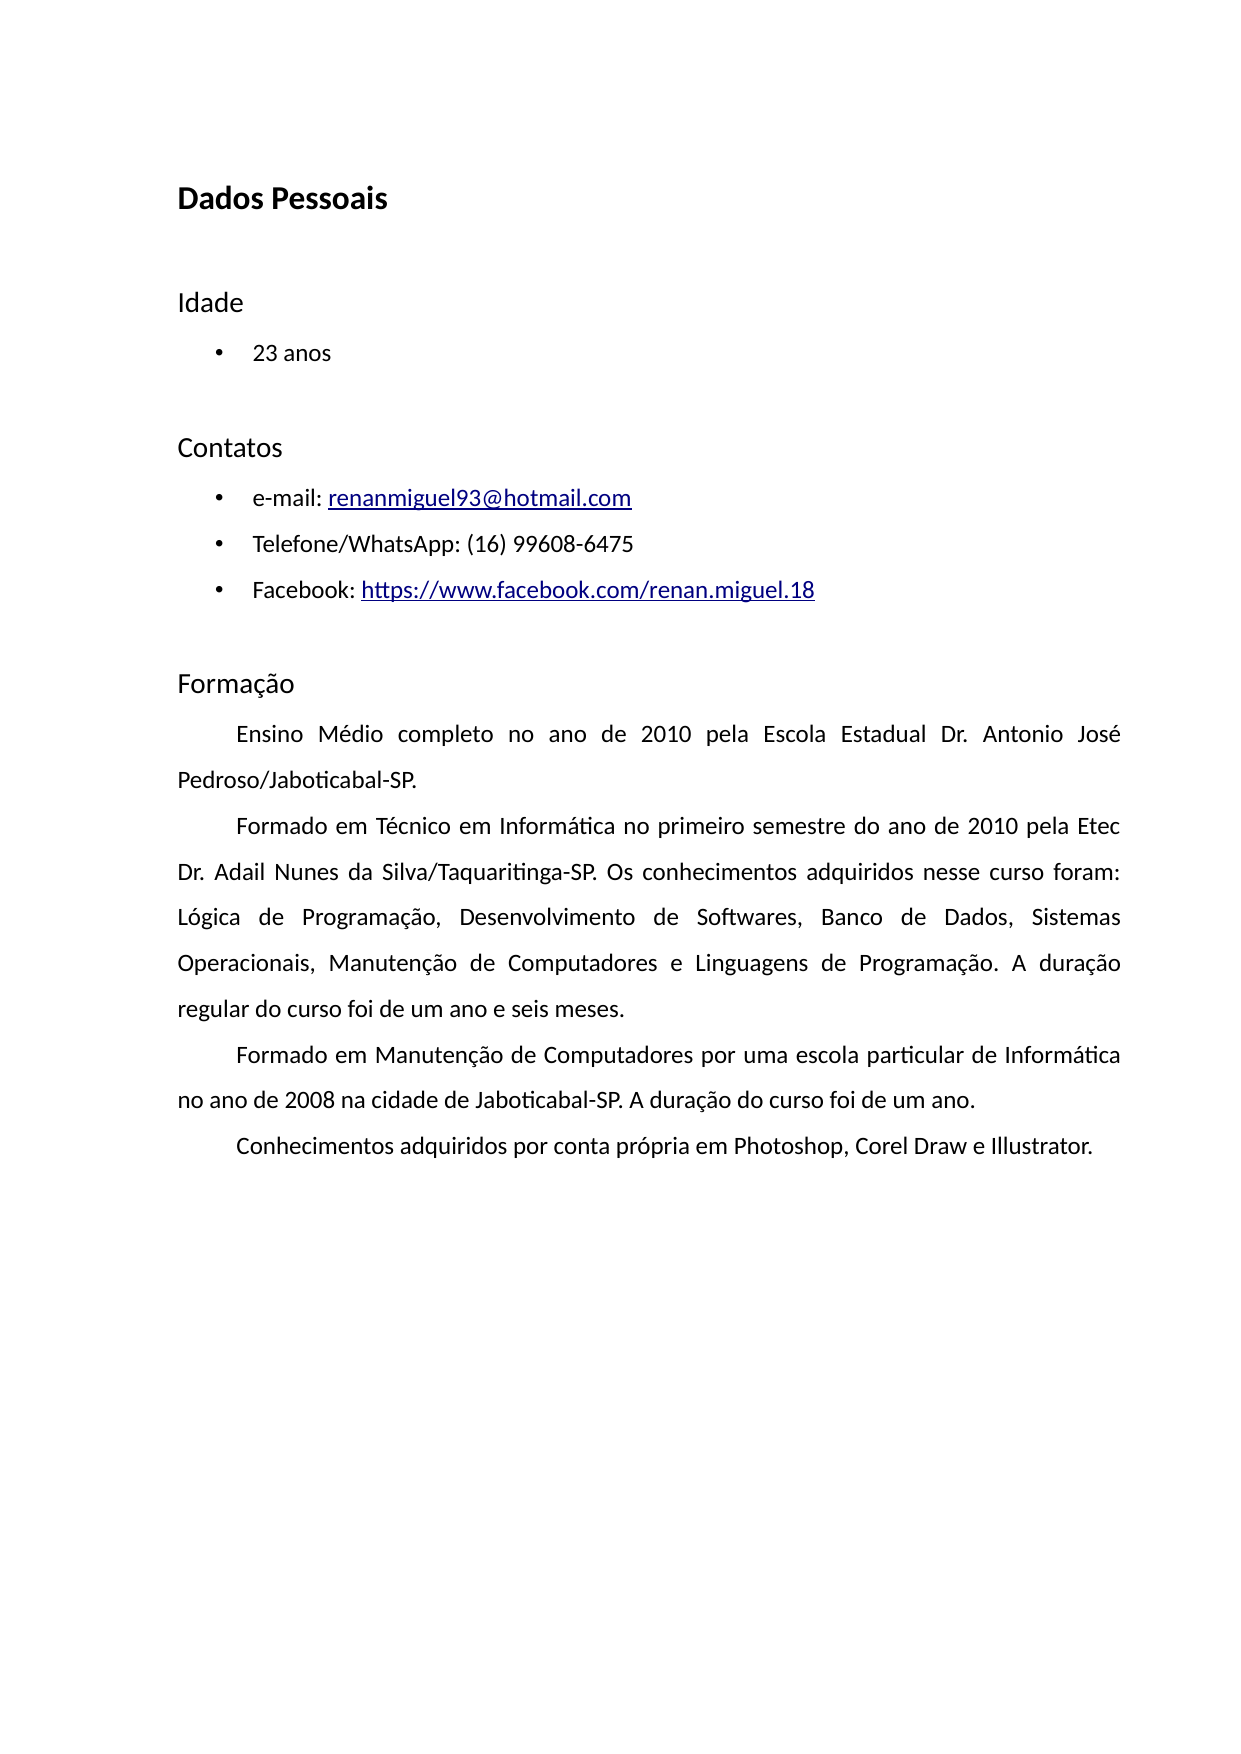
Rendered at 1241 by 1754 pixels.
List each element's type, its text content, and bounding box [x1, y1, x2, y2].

text Dados Pessoais [177, 177, 1122, 218]
text Formado em Técnico em Informática no primeiro semestre do ano de 2010 pela Etec Dr. Adail Nunes da Silva/Taquaritinga-SP. Os conhecimentos adquiridos nesse curso foram: Lógica de Programação, Desenvolvimento de Softwares, Banco de Dados, Sistemas Operacionais, Manutenção de Computadores e Linguagens de Programação. A duração regular do curso foi de um ano e seis meses. [177, 810, 1122, 1023]
list Facebook: https://www.facebook.com/renan.miguel.18 [215, 574, 1122, 604]
text Ensino Médio completo no ano de 2010 pela Escola Estadual Dr. Antonio José Pedroso/Jaboticabal-SP. [177, 719, 1122, 795]
text Idade [177, 284, 1122, 319]
text Conhecimentos adquiridos por conta própria em Photoshop, Corel Draw e Illustrator. [177, 1130, 1122, 1161]
list e-mail: renanmiguel93@hotmail.com [215, 482, 1122, 513]
text Formado em Manutenção de Computadores por uma escola particular de Informática no ano de 2008 na cidade de Jaboticabal-SP. A duração do curso foi de um ano. [177, 1039, 1122, 1115]
list Telefone/WhatsApp: (16) 99608-6475 [215, 528, 1122, 558]
text Formação [177, 665, 1122, 701]
text Contatos [177, 429, 1122, 464]
list 23 anos [215, 337, 1122, 368]
